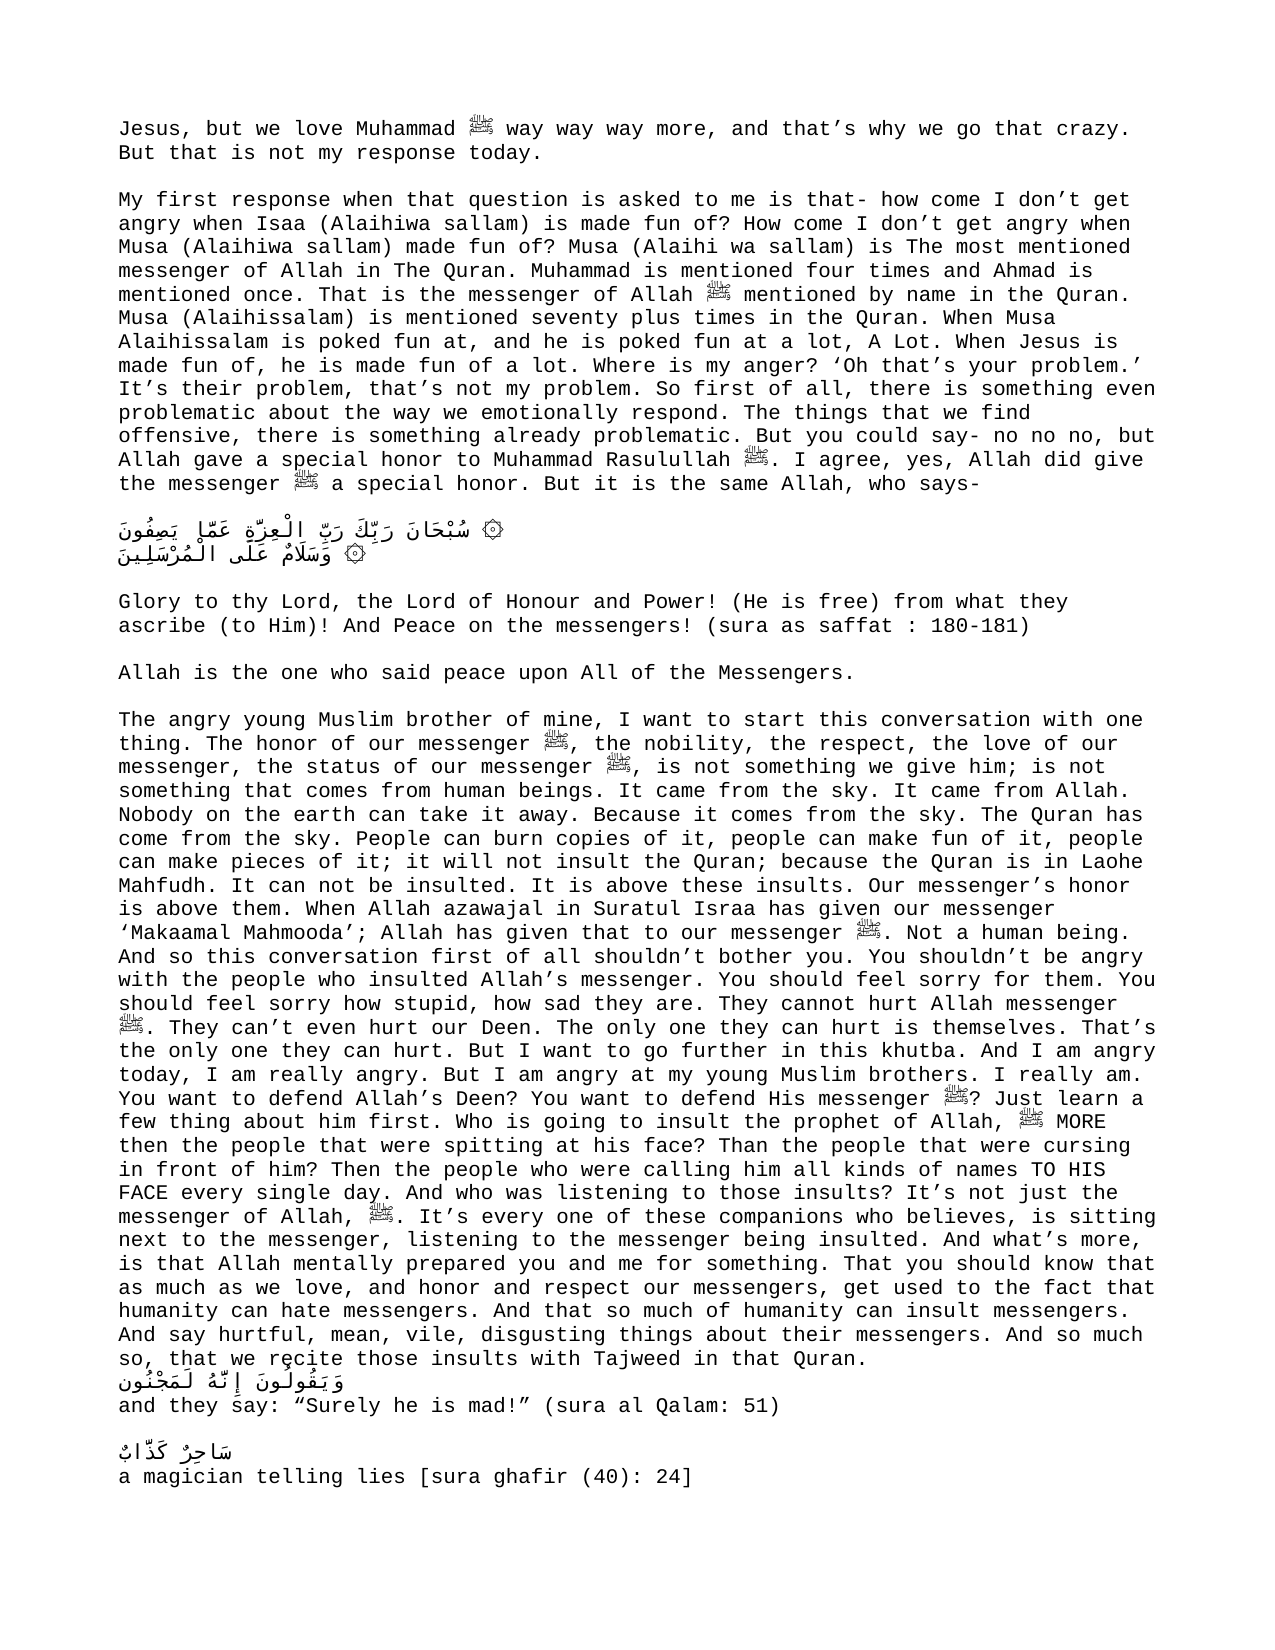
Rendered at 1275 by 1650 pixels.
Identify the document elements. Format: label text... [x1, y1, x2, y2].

text Glory to thy Lord, the Lord of Honour and Power! (He is free) from what they ascribe (to Him)! And Peace on the messengers! (sura as saffat : 180-181) [118, 591, 1157, 638]
text My first response when that question is asked to me is that- how come I don’t get angry when Isaa (Alaihiwa sallam) is made fun of? How come I don’t get angry when Musa (Alaihiwa sallam) made fun of? Musa (Alaihi wa sallam) is The most mentioned messenger of Allah in The Quran. Muhammad is mentioned four times and Ahmad is mentioned once. That is the messenger of Allah ﷺ mentioned by name in the Quran. Musa (Alaihissalam) is mentioned seventy plus times in the Quran. When Musa Alaihissalam is poked fun at, and he is poked fun at a lot, A Lot. When Jesus is made fun of, he is made fun of a lot. Where is my anger? ‘Oh that’s your problem.’ It’s their problem, that’s not my problem. So first of all, there is something even problematic about the way we emotionally respond. The things that we find offensive, there is something already problematic. But you could say- no no no, but Allah gave a special honor to Muhammad Rasulullah ﷺ. I agree, yes, Allah did give the messenger ﷺ a special honor. But it is the same Allah, who says- [118, 189, 1157, 496]
text The angry young Muslim brother of mine, I want to start this conversation with one thing. The honor of our messenger ﷺ, the nobility, the respect, the love of our messenger, the status of our messenger ﷺ, is not something we give him; is not something that comes from human beings. It came from the sky. It came from Allah. Nobody on the earth can take it away. Because it comes from the sky. The Quran has come from the sky. People can burn copies of it, people can make fun of it, people can make pieces of it; it will not insult the Quran; because the Quran is in Laohe Mahfudh. It can not be insulted. It is above these insults. Our messenger’s honor is above them. When Allah azawajal in Suratul Israa has given our messenger ‘Makaamal Mahmooda’; Allah has given that to our messenger ﷺ. Not a human being. And so this conversation first of all shouldn’t bother you. You shouldn’t be angry with the people who insulted Allah’s messenger. You should feel sorry for them. You should feel sorry how stupid, how sad they are. They cannot hurt Allah messenger ﷺ. They can’t even hurt our Deen. The only one they can hurt is themselves. That’s the only one they can hurt. But I want to go further in this khutba. And I am angry today, I am really angry. But I am angry at my young Muslim brothers. I really am. You want to defend Allah’s Deen? You want to defend His messenger ﷺ? Just learn a few thing about him first. Who is going to insult the prophet of Allah, ﷺ MORE then the people that were spitting at his face? Than the people that were cursing in front of him? Then the people who were calling him all kinds of names TO HIS FACE every single day. And who was listening to those insults? It’s not just the messenger of Allah, ﷺ. It’s every one of these companions who believes, is sitting next to the messenger, listening to the messenger being insulted. And what’s more, is that Allah mentally prepared you and me for something. That you should know that as much as we love, and honor and respect our messengers, get used to the fact that humanity can hate messengers. And that so much of humanity can insult messengers. And say hurtful, mean, vile, disgusting things about their messengers. And so much so, that we recite those insults with Tajweed in that Quran. [118, 709, 1157, 1371]
text سُبْحَانَ رَبِّكَ رَبِّ الْعِزَّةِ عَمَّا يَصِفُونَ ۞ [118, 520, 1157, 544]
text Jesus, but we love Muhammad ﷺ way way way more, and that’s why we go that crazy. But that is not my response today. [118, 118, 1157, 165]
text سَاحِرٌ كَذَّابٌ [118, 1442, 1157, 1466]
text Allah is the one who said peace upon All of the Messengers. [118, 662, 1157, 686]
text and they say: “Surely he is mad!” (sura al Qalam: 51) [118, 1395, 1157, 1419]
text وَسَلَامٌ عَلَى الْمُرْسَلِينَ ۞ [118, 544, 1157, 567]
text a magician telling lies [sura ghafir (40): 24] [118, 1466, 1157, 1489]
text وَيَقُولُونَ إِنَّهُ لَمَجْنُون [118, 1371, 1157, 1395]
